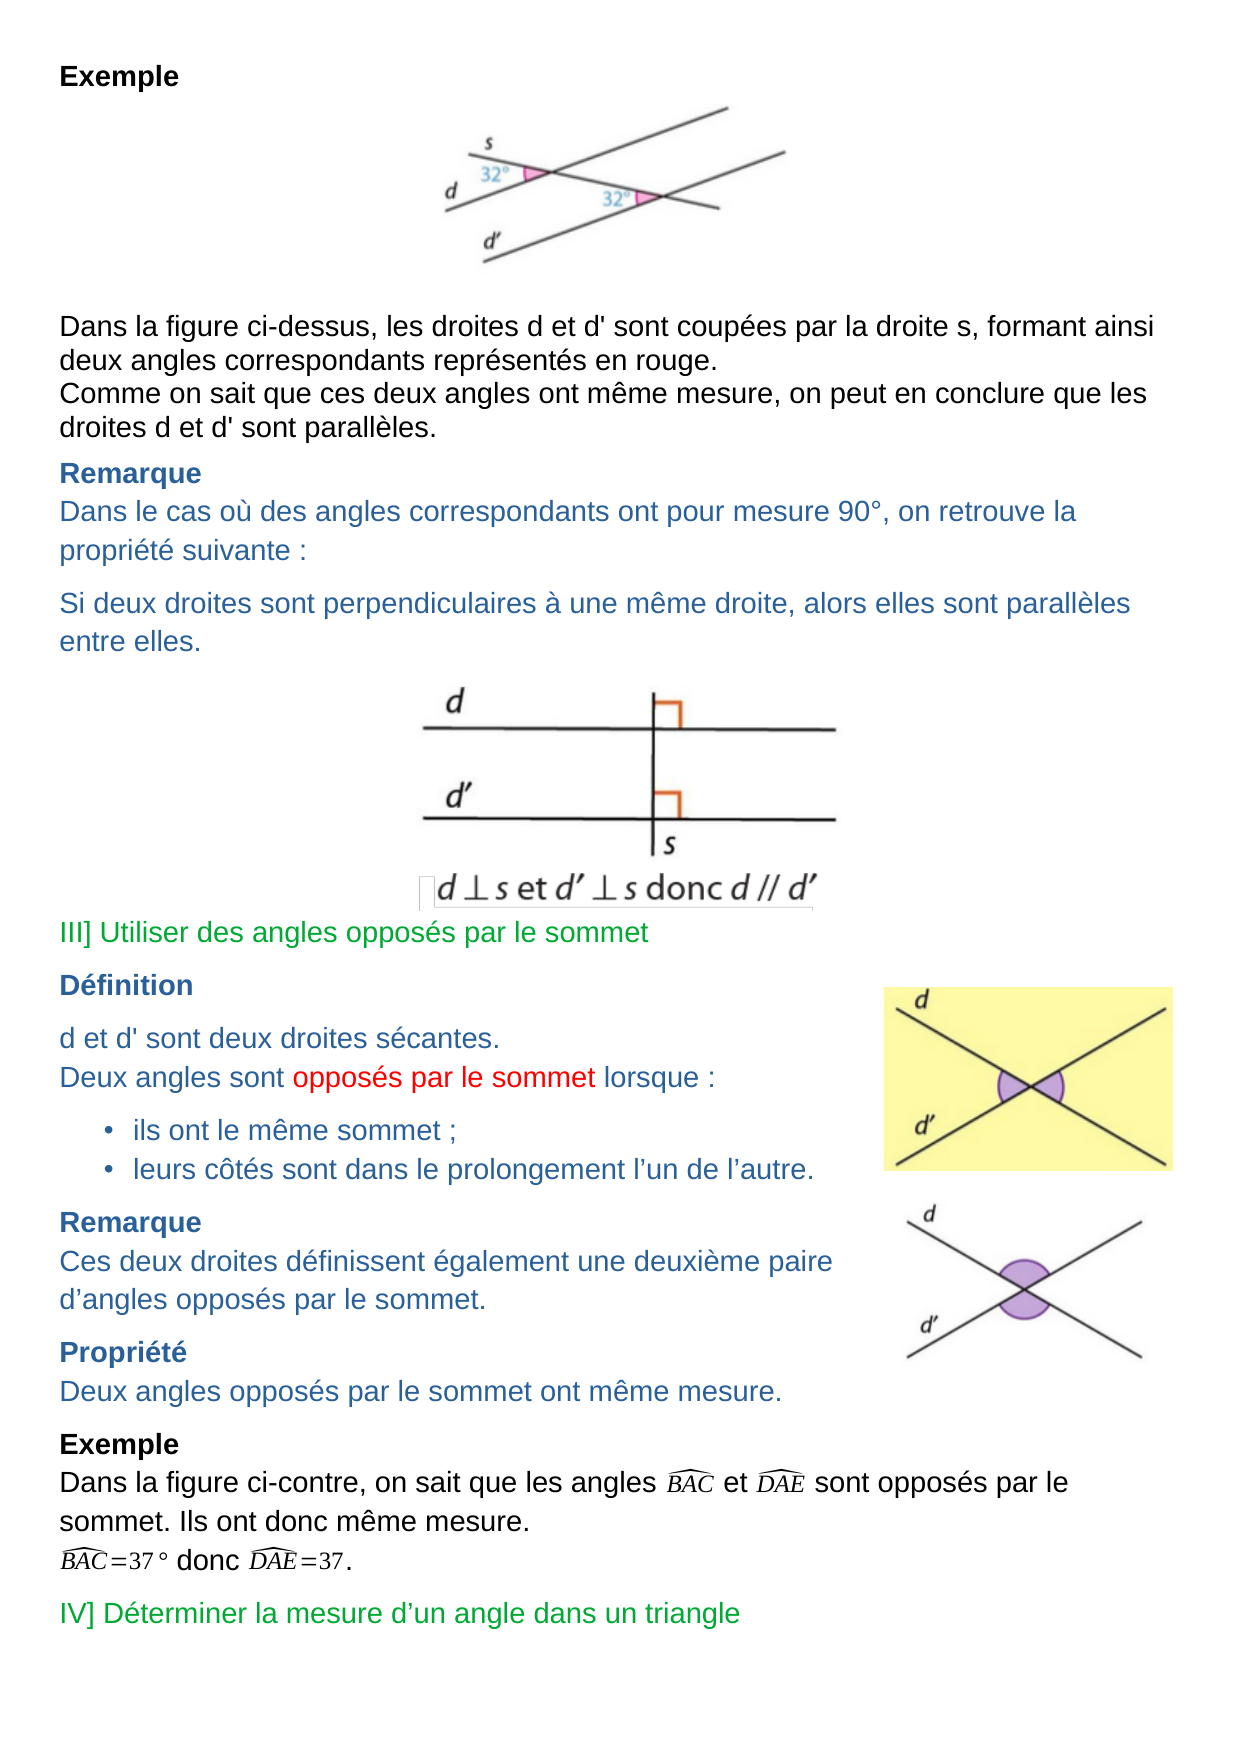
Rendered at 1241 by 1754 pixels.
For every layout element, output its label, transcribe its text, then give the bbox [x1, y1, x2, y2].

picture [896, 1199, 1152, 1369]
text IV] Déterminer la mesure d’un angle dans un triangle [59, 1596, 1181, 1629]
text Exemple Dans la figure ci-contre, on sait que les angles et sont opposés par le sommet. Ils ont donc même mesure. donc . [59, 1427, 1181, 1576]
list leurs côtés sont dans le prolongement l’un de l’autre. [103, 1152, 1181, 1186]
text Définition [59, 968, 1181, 1002]
subtitle Exemple Dans la figure ci-dessus, les droites d et d' sont coupées par la droite s, formant ainsi deux angles correspondants représentés en rouge. Comme on sait que ces deux angles ont même mesure, on peut en conclure que les droites d et d' sont parallèles. [59, 59, 1181, 443]
text d et d' sont deux droites sécantes. Deux angles sont opposés par le sommet lorsque : [59, 1021, 883, 1093]
picture [442, 103, 789, 276]
text III] Utiliser des angles opposés par le sommet [59, 678, 1181, 949]
text Remarque Dans le cas où des angles correspondants ont pour mesure 90°, on retrouve la propriété suivante : [59, 456, 1181, 566]
text Propriété Deux angles opposés par le sommet ont même mesure. [59, 1335, 1181, 1407]
text Si deux droites sont perpendiculaires à une même droite, alors elles sont parallèles entre elles. [59, 586, 1181, 658]
list ils ont le même sommet ; [103, 1113, 883, 1147]
text [1152, 1205, 1181, 1316]
picture [883, 987, 1173, 1171]
picture [397, 677, 843, 911]
text Remarque Ces deux droites définissent également une deuxième paire d’angles opposés par le sommet. [59, 1205, 896, 1316]
